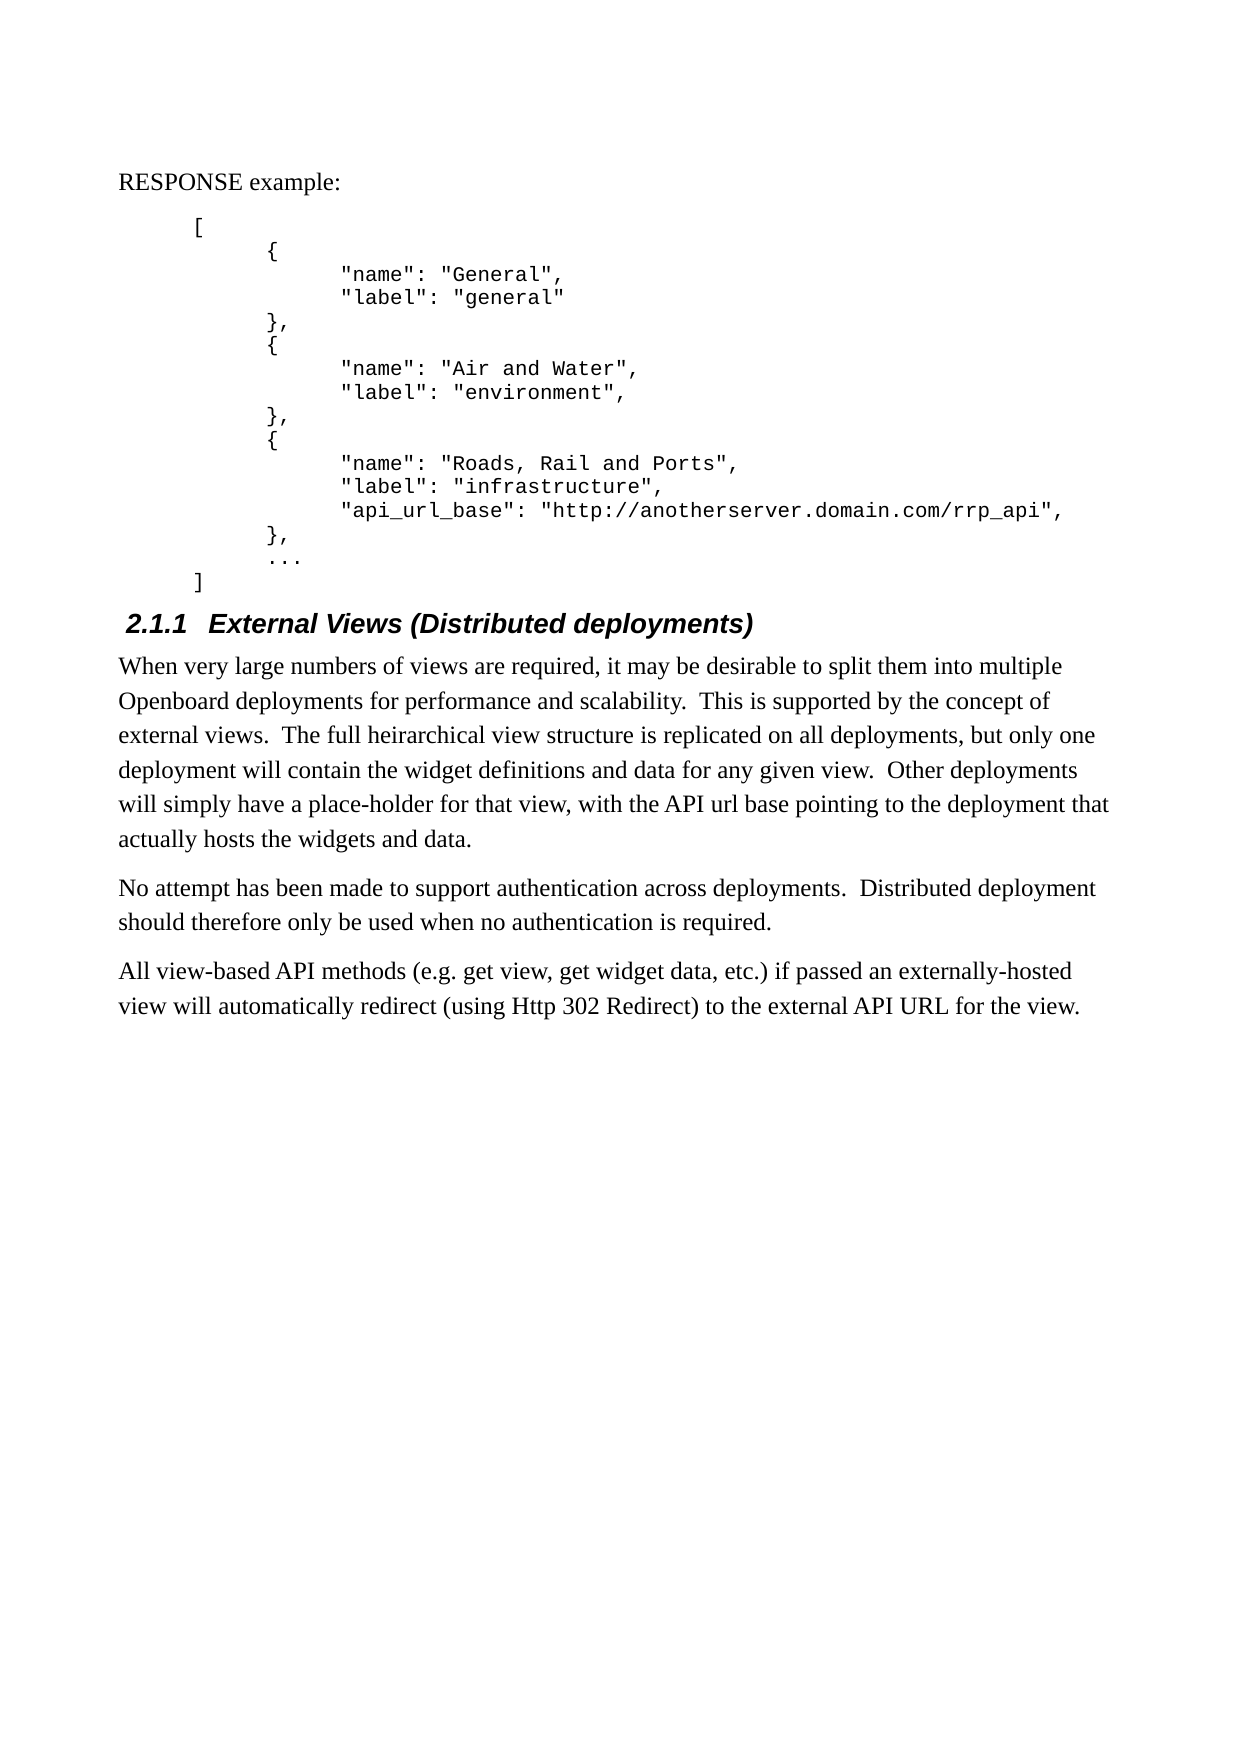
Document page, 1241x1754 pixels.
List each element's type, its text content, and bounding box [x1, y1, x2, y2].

subtitle External Views (Distributed deployments) [118, 607, 1122, 639]
text RESPONSE example: [118, 167, 1122, 196]
text }, [118, 311, 1122, 334]
text "label": "infrastructure", [192, 476, 1122, 500]
text { [192, 429, 1122, 453]
text "name": "Air and Water", [192, 358, 1122, 382]
text }, [192, 524, 1122, 547]
text "label": "general" [118, 287, 1122, 311]
text "label": "environment", [192, 382, 1122, 405]
text }, [192, 405, 1122, 429]
text [ [192, 216, 1122, 240]
text "name": "General", [192, 263, 1122, 287]
text "name": "Roads, Rail and Ports", [192, 453, 1122, 476]
text ... [192, 547, 1122, 571]
text All view-based API methods (e.g. get view, get widget data, etc.) if passed an externally-hosted view will automatically redirect (using Http 302 Redirect) to the external API URL for the view. [118, 956, 1122, 1020]
text When very large numbers of views are required, it may be desirable to split them into multiple Openboard deployments for performance and scalability. This is supported by the concept of external views. The full heirarchical view structure is replicated on all deployments, but only one deployment will contain the widget definitions and data for any given view. Other deployments will simply have a place-holder for that view, with the API url base pointing to the deployment that actually hosts the widgets and data. [118, 651, 1122, 853]
text No attempt has been made to support authentication across deployments. Distributed deployment should therefore only be used when no authentication is required. [118, 873, 1122, 936]
text { [192, 334, 1122, 358]
text { [192, 240, 1122, 263]
text "api_url_base": "http://anotherserver.domain.com/rrp_api", [192, 500, 1122, 524]
text ] [192, 571, 1122, 594]
